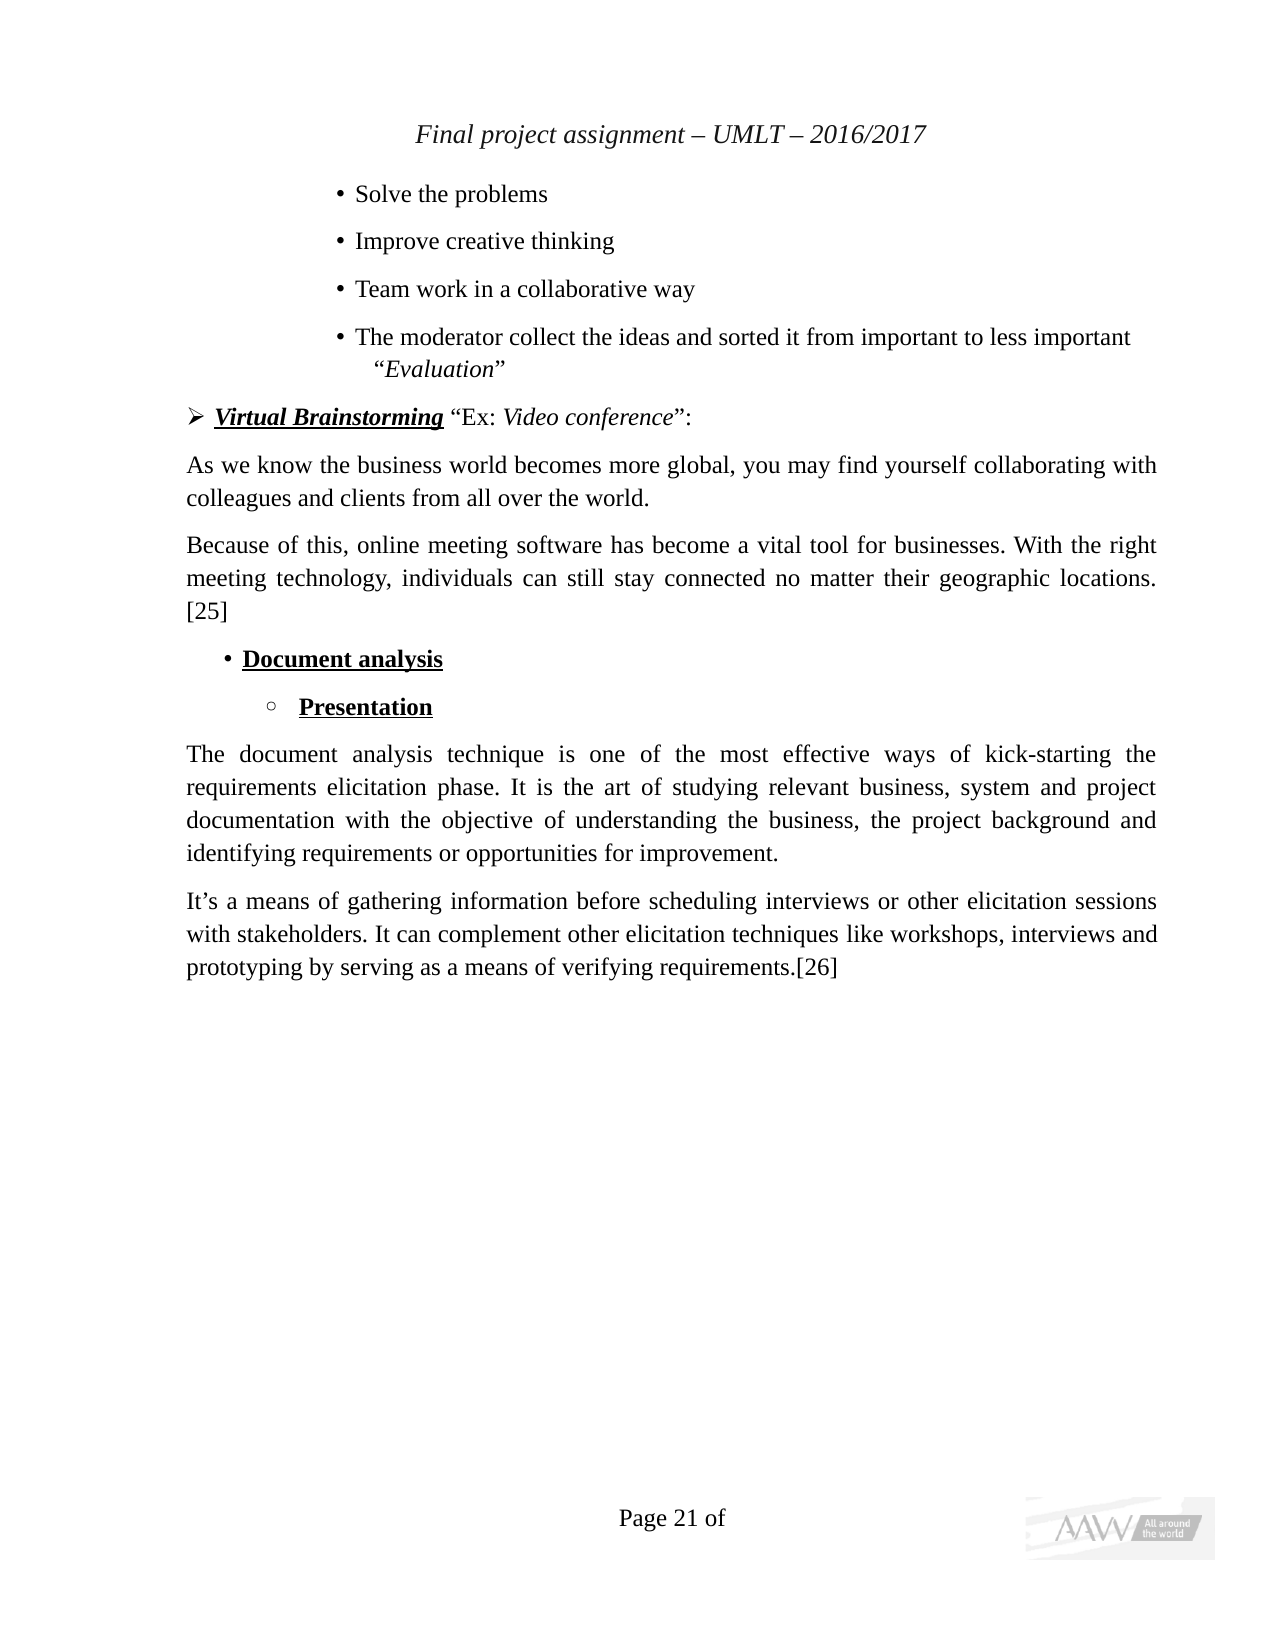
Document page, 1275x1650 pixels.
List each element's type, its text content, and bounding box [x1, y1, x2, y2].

list The moderator collect the ideas and sorted it from important to less important “Evaluation” [336, 322, 1158, 383]
list The document analysis technique is one of the most effective ways of kick-starting the requirements elicitation phase. It is the art of studying relevant business, system and project documentation with the objective of understanding the business, the project background and identifying requirements or opportunities for improvement. [186, 739, 1158, 867]
list Presentation [261, 692, 1158, 720]
text It’s a means of gathering information before scheduling interviews or other elicitation sessions with stakeholders. It can complement other elicitation techniques like workshops, interviews and prototyping by serving as a means of verifying requirements.[26] [186, 886, 1158, 981]
list As we know the business world becomes more global, you may find yourself collaborating with colleagues and clients from all over the world. [186, 450, 1158, 512]
list Document analysis [223, 644, 1158, 673]
list Improve creative thinking [336, 226, 1158, 255]
list Solve the problems [336, 179, 1158, 207]
text Because of this, online meeting software has become a vital tool for businesses. With the right meeting technology, individuals can still stay connected no matter their geographic locations.[25] [186, 530, 1158, 625]
picture [1025, 1497, 1215, 1560]
list Team work in a collaborative way [336, 274, 1158, 303]
list Virtual Brainstorming “Ex: Video conference”: [186, 402, 1158, 431]
